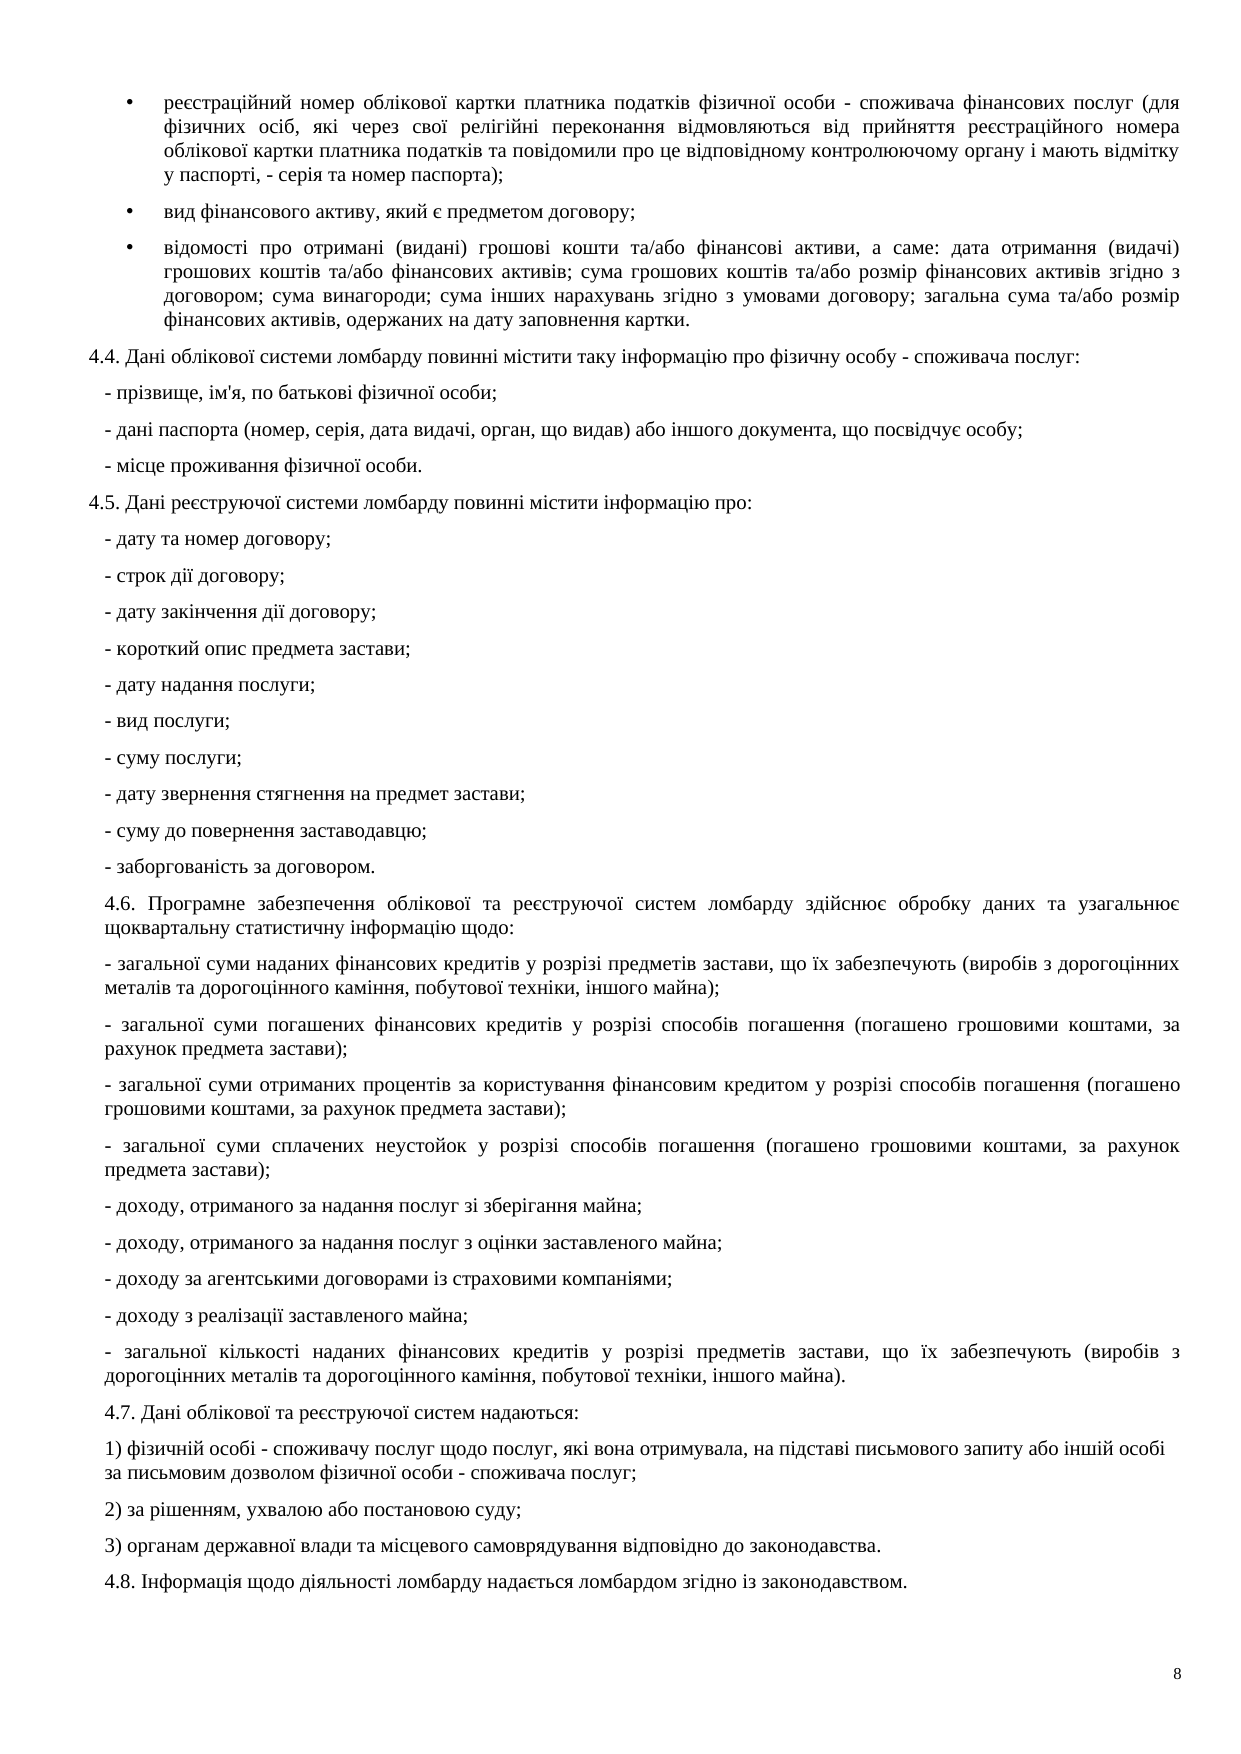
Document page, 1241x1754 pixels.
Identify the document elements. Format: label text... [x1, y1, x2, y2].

text - місце проживання фізичної особи. [104, 453, 1181, 477]
text - загальної кількості наданих фінансових кредитів у розрізі предметів застави, що їх забезпечують (виробів з дорогоцінних металів та дорогоцінного каміння, побутової техніки, іншого майна). [104, 1339, 1181, 1387]
text - загальної суми сплачених неустойок у розрізі способів погашення (погашено грошовими коштами, за рахунок предмета застави); [104, 1133, 1181, 1181]
text - дату та номер договору; [104, 526, 1181, 550]
text 4.8. Інформація щодо діяльності ломбарду надається ломбардом згідно із законодавством. [104, 1569, 1181, 1593]
text - доходу з реалізації заставленого майна; [104, 1303, 1181, 1327]
text - строк дії договору; [104, 562, 1181, 587]
list відомості про отримані (видані) грошові кошти та/або фінансові активи, а саме: дата отримання (видачі) грошових коштів та/або фінансових активів; сума грошових коштів та/або розмір фінансових активів згідно з договором; сума винагороди; сума інших нарахувань згідно з умовами договору; загальна сума та/або розмір фінансових активів, одержаних на дату заповнення картки. [126, 235, 1181, 331]
text 1) фізичній особі - споживачу послуг щодо послуг, які вона отримувала, на підставі письмового запиту або іншій особі за письмовим дозволом фізичної особи - споживача послуг; [104, 1436, 1181, 1484]
text - дату закінчення дії договору; [104, 599, 1181, 623]
text 2) за рішенням, ухвалою або постановою суду; [104, 1497, 1181, 1521]
text - суму до повернення заставодавцю; [104, 818, 1181, 842]
text 4.5. Дані реєструючої системи ломбарду повинні містити інформацію про: [89, 489, 1181, 514]
text - заборгованість за договором. [104, 854, 1181, 878]
text 4.6. Програмне забезпечення облікової та реєструючої систем ломбарду здійснює обробку даних та узагальнює щоквартальну статистичну інформацію щодо: [104, 891, 1181, 939]
text - доходу, отриманого за надання послуг зі зберігання майна; [104, 1193, 1181, 1217]
text - вид послуги; [104, 708, 1181, 732]
text - загальної суми погашених фінансових кредитів у розрізі способів погашення (погашено грошовими коштами, за рахунок предмета застави); [104, 1012, 1181, 1060]
text - дату надання послуги; [104, 672, 1181, 696]
list реєстраційний номер облікової картки платника податків фізичної особи - споживача фінансових послуг (для фізичних осіб, які через свої релігійні переконання відмовляються від прийняття реєстраційного номера облікової картки платника податків та повідомили про це відповідному контролюючому органу і мають відмітку у паспорті, - серія та номер паспорта); [126, 90, 1181, 186]
text - дату звернення стягнення на предмет застави; [104, 781, 1181, 805]
text 3) органам державної влади та місцевого самоврядування відповідно до законодавства. [104, 1533, 1181, 1557]
text - загальної суми наданих фінансових кредитів у розрізі предметів застави, що їх забезпечують (виробів з дорогоцінних металів та дорогоцінного каміння, побутової техніки, іншого майна); [104, 951, 1181, 999]
text - доходу, отриманого за надання послуг з оцінки заставленого майна; [104, 1230, 1181, 1254]
text - доходу за агентськими договорами із страховими компаніями; [104, 1266, 1181, 1290]
list 4.4. Дані облікової системи ломбарду повинні містити таку інформацію про фізичну особу - споживача послуг: [89, 344, 1181, 368]
text 4.7. Дані облікової та реєструючої систем надаються: [104, 1399, 1181, 1424]
text - прізвище, ім'я, по батькові фізичної особи; [104, 380, 1181, 404]
text - дані паспорта (номер, серія, дата видачі, орган, що видав) або іншого документа, що посвідчує особу; [104, 417, 1181, 441]
list вид фінансового активу, який є предметом договору; [126, 199, 1181, 223]
text - загальної суми отриманих процентів за користування фінансовим кредитом у розрізі способів погашення (погашено грошовими коштами, за рахунок предмета застави); [104, 1072, 1181, 1120]
text - короткий опис предмета застави; [104, 635, 1181, 659]
text - суму послуги; [104, 745, 1181, 769]
